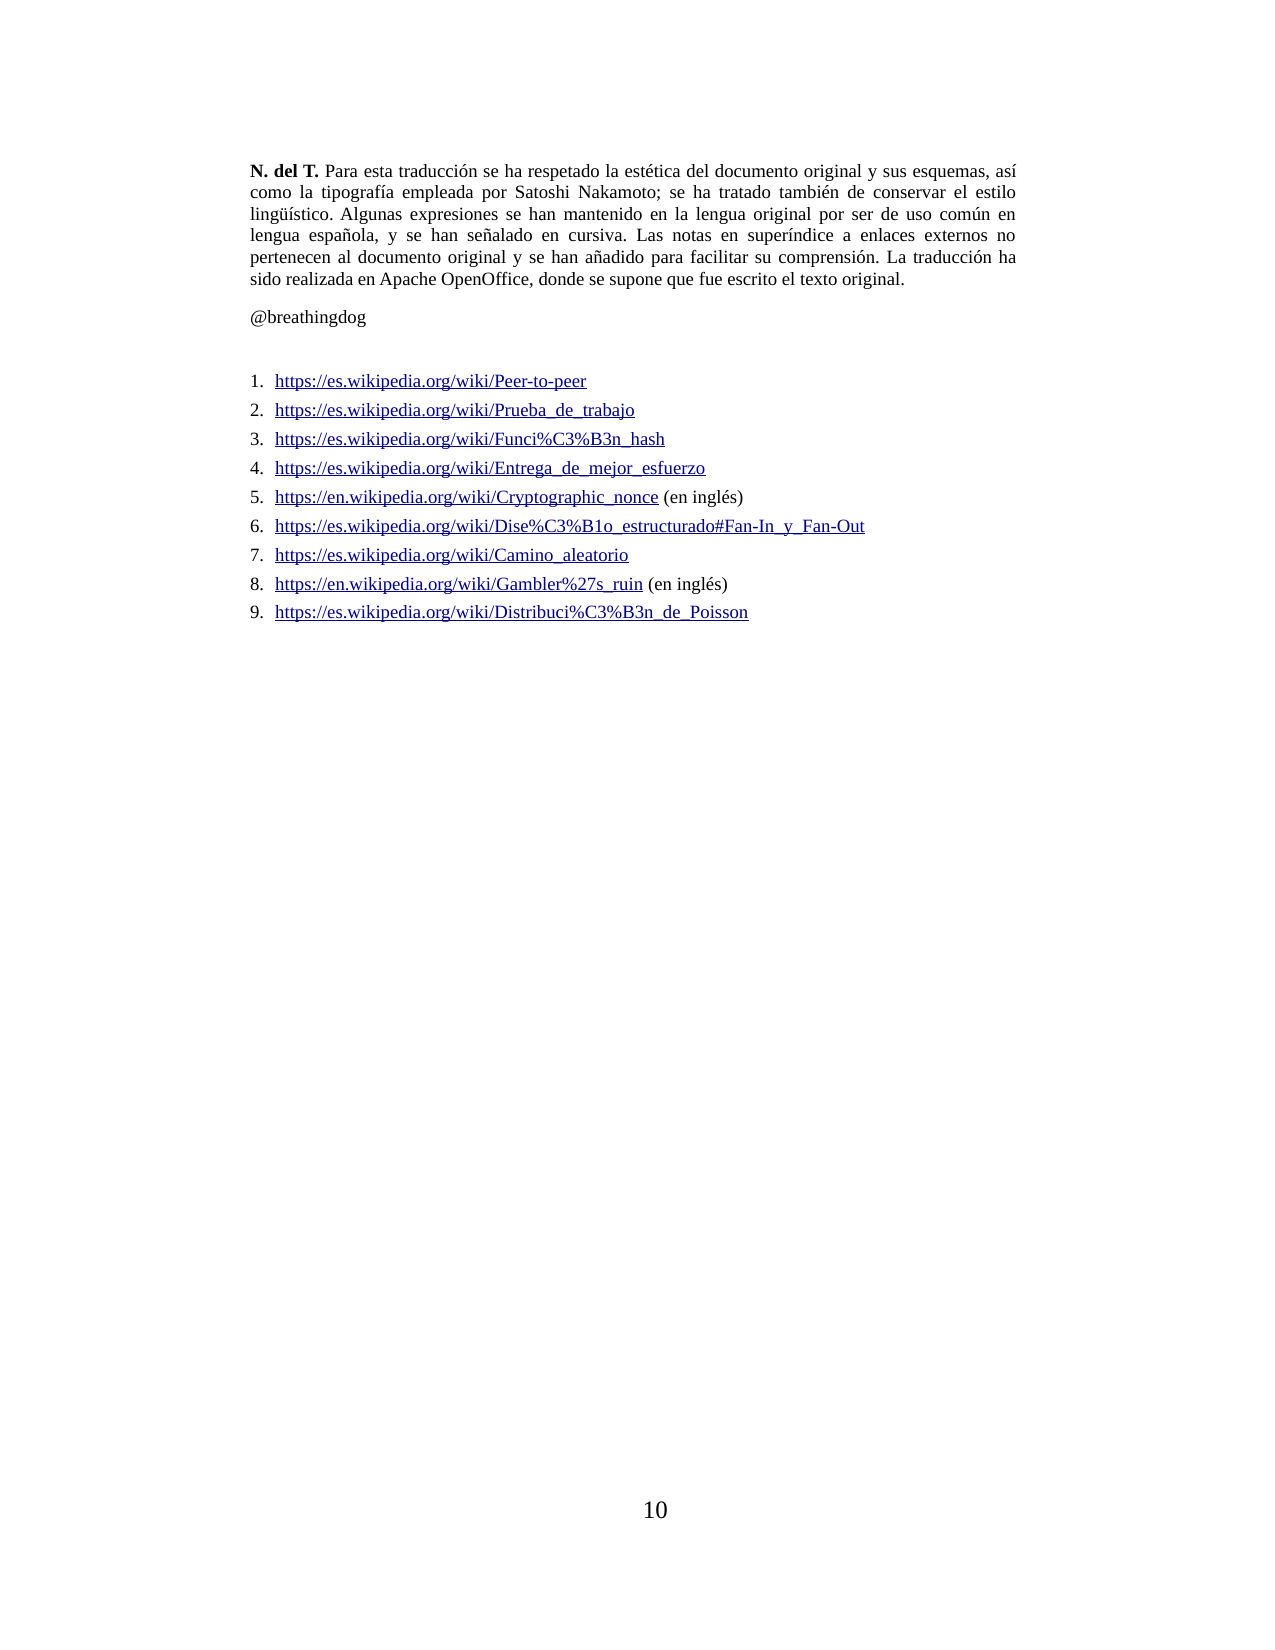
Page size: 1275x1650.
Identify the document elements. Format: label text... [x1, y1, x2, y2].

list https://es.wikipedia.org/wiki/Distribuci%C3%B3n_de_Poisson [250, 601, 1050, 623]
list https://en.wikipedia.org/wiki/Gambler%27s_ruin (en inglés) [250, 572, 1050, 594]
text N. del T. Para esta traducción se ha respetado la estética del documento original y sus esquemas, así como la tipografía empleada por Satoshi Nakamoto; se ha tratado también de conservar el estilo lingüístico. Algunas expresiones se han mantenido en la lengua original por ser de uso común en lengua española, y se han señalado en cursiva. Las notas en superíndice a enlaces externos no pertenecen al documento original y se han añadido para facilitar su comprensión. La traducción ha sido realizada en Apache OpenOffice, donde se supone que fue escrito el texto original. [250, 160, 1018, 289]
list https://es.wikipedia.org/wiki/Funci%C3%B3n_hash [250, 428, 1050, 449]
list https://es.wikipedia.org/wiki/Dise%C3%B1o_estructurado#Fan-In_y_Fan-Out [250, 514, 1050, 536]
list https://es.wikipedia.org/wiki/Entrega_de_mejor_esfuerzo [250, 457, 1050, 478]
list https://es.wikipedia.org/wiki/Peer-to-peer [250, 370, 1050, 391]
text @breathingdog [250, 306, 1018, 327]
list https://es.wikipedia.org/wiki/Camino_aleatorio [250, 543, 1050, 565]
list https://en.wikipedia.org/wiki/Cryptographic_nonce (en inglés) [250, 486, 1050, 507]
list https://es.wikipedia.org/wiki/Prueba_de_trabajo [250, 399, 1050, 420]
